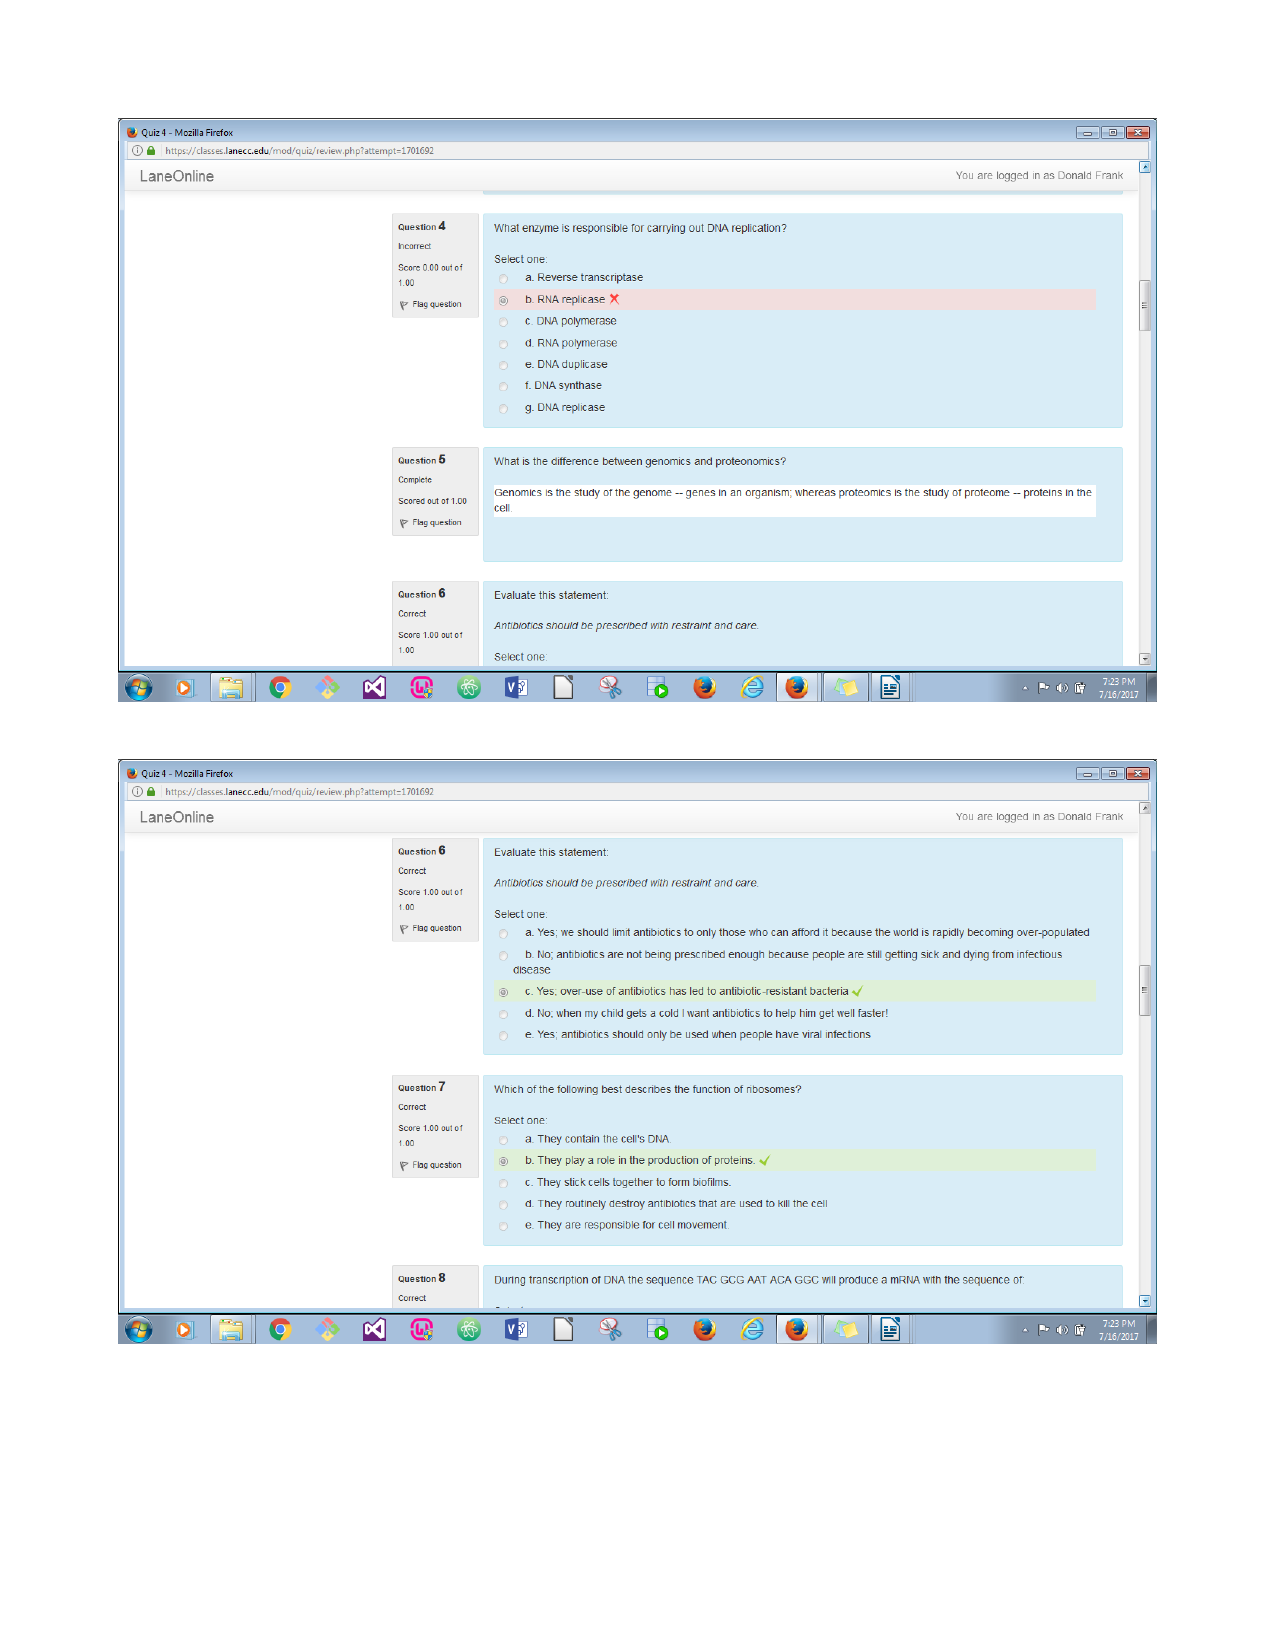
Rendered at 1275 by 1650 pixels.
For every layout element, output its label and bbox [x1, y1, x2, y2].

picture [118, 118, 1157, 702]
picture [118, 759, 1157, 1344]
